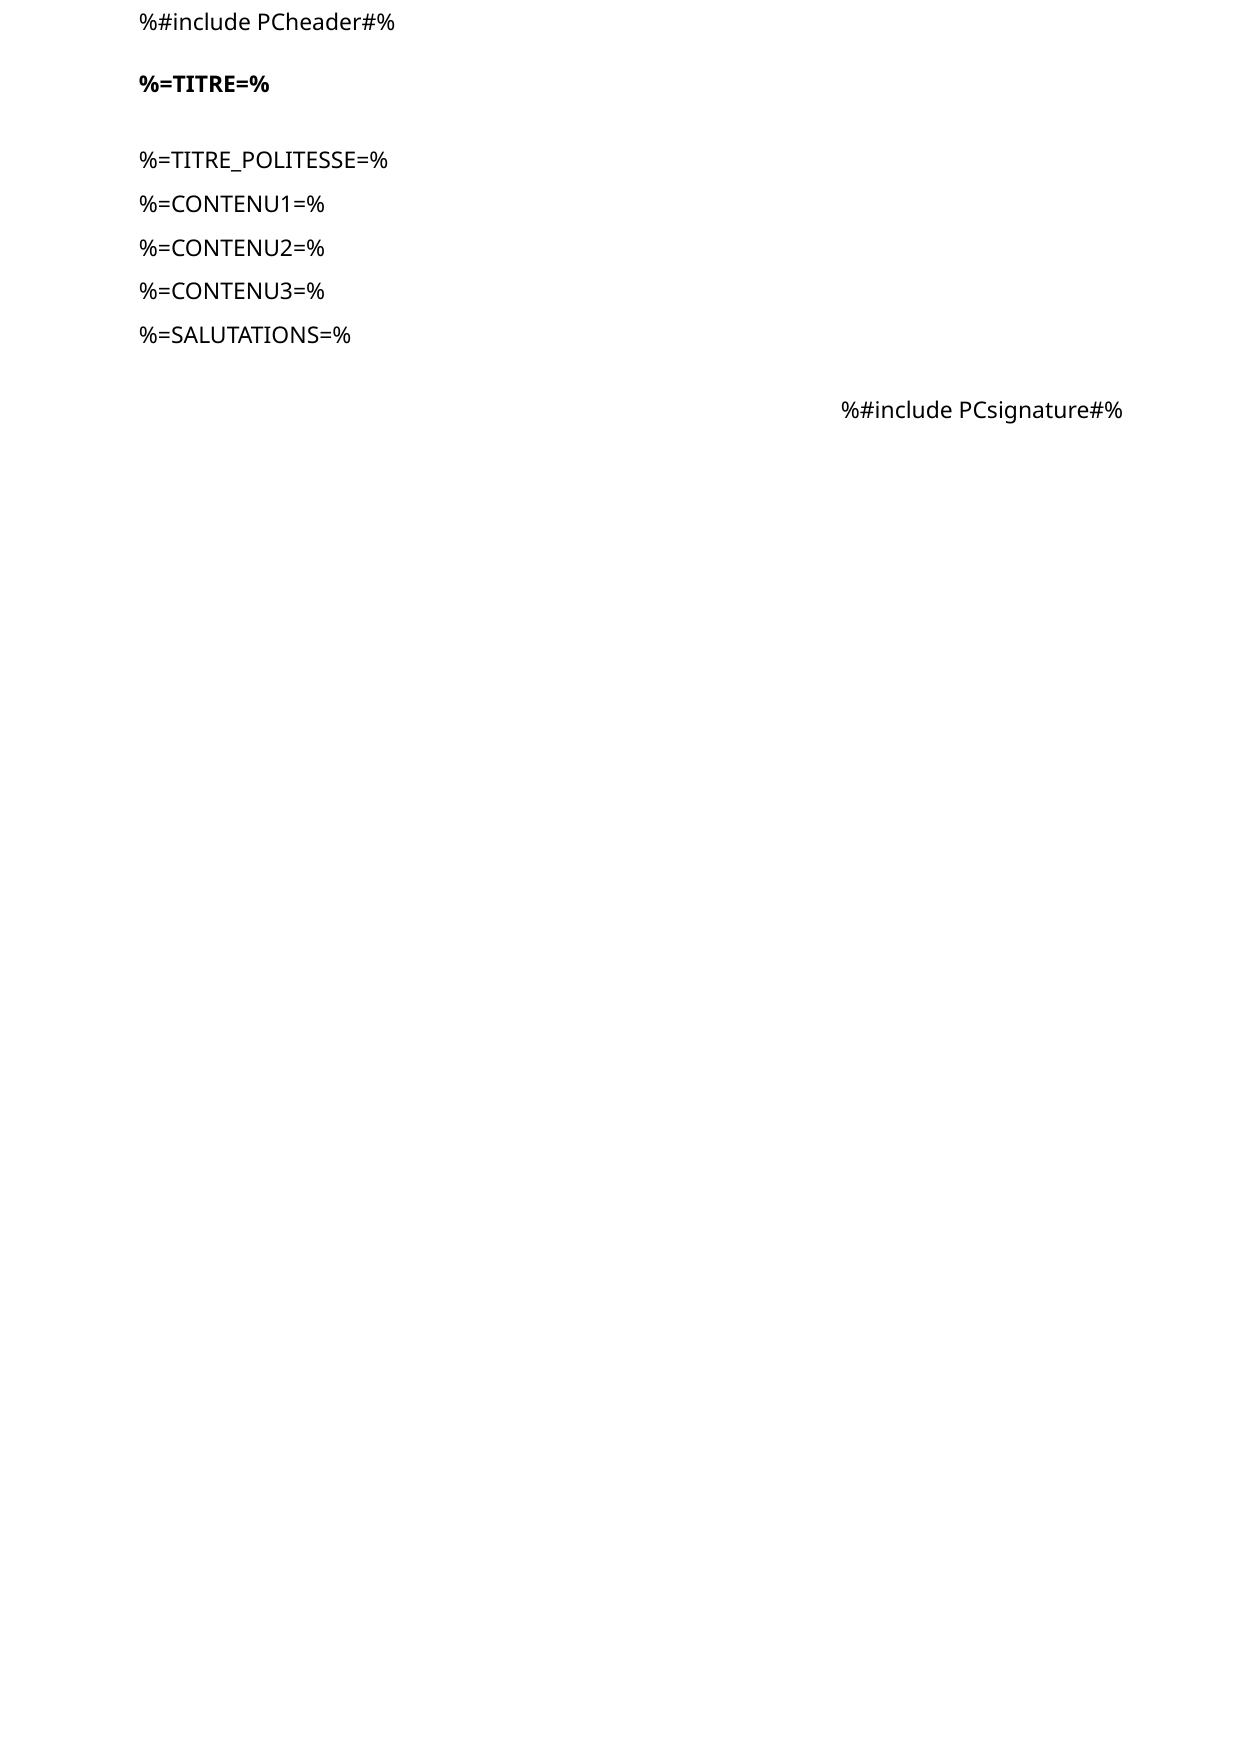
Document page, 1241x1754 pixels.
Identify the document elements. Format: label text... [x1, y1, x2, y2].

text %=TITRE=% [139, 68, 1123, 100]
text %=CONTENU3=% [139, 275, 1123, 306]
text %#include PCsignature#% [139, 394, 1123, 425]
text %=TITRE_POLITESSE=% [139, 144, 1123, 175]
text %=CONTENU1=% [139, 188, 1123, 219]
text %=SALUTATIONS=% [139, 319, 1123, 350]
text %=CONTENU2=% [139, 231, 1123, 263]
text %#include PCheader#% [139, 6, 1123, 37]
